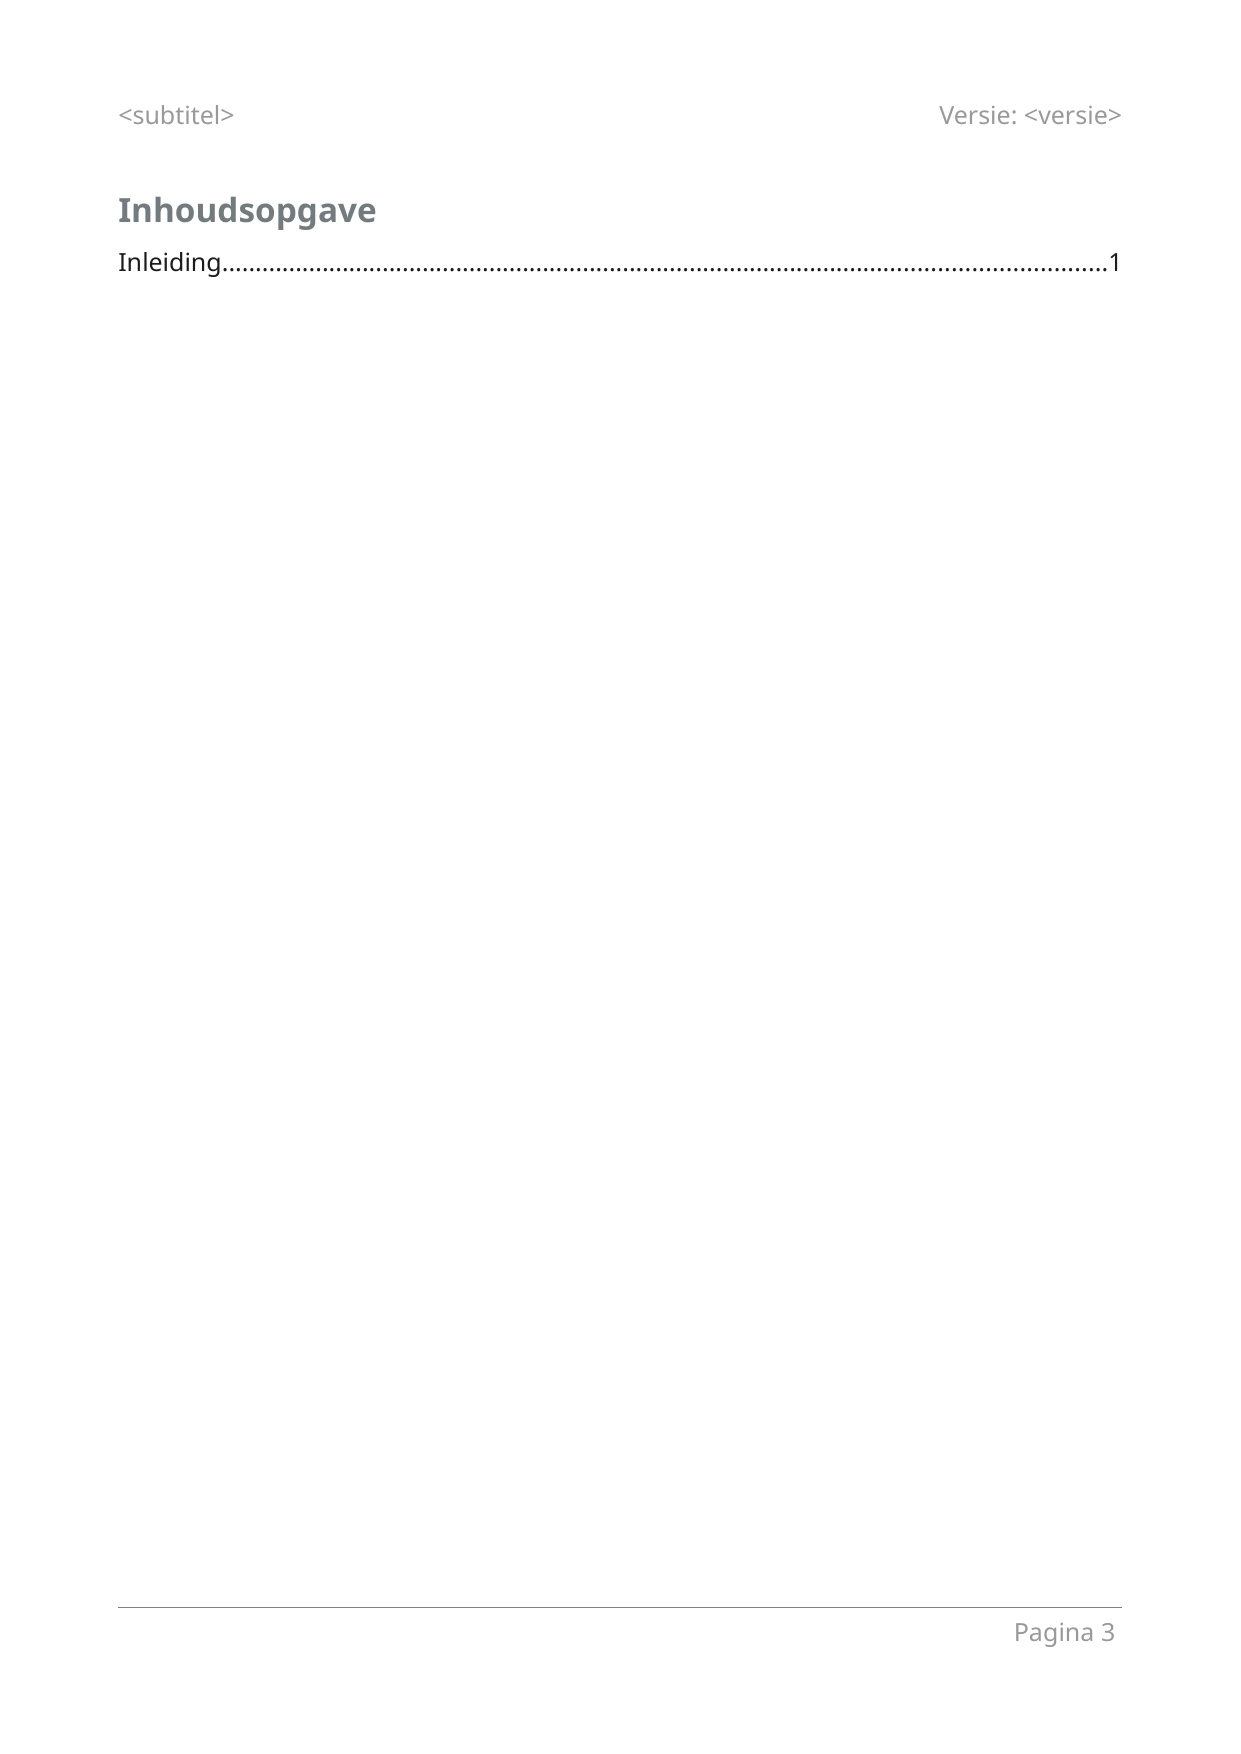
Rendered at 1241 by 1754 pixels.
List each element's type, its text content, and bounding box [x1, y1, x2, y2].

subtitle Inhoudsopgave [118, 187, 1122, 232]
text Inleiding 1 [118, 244, 1122, 278]
